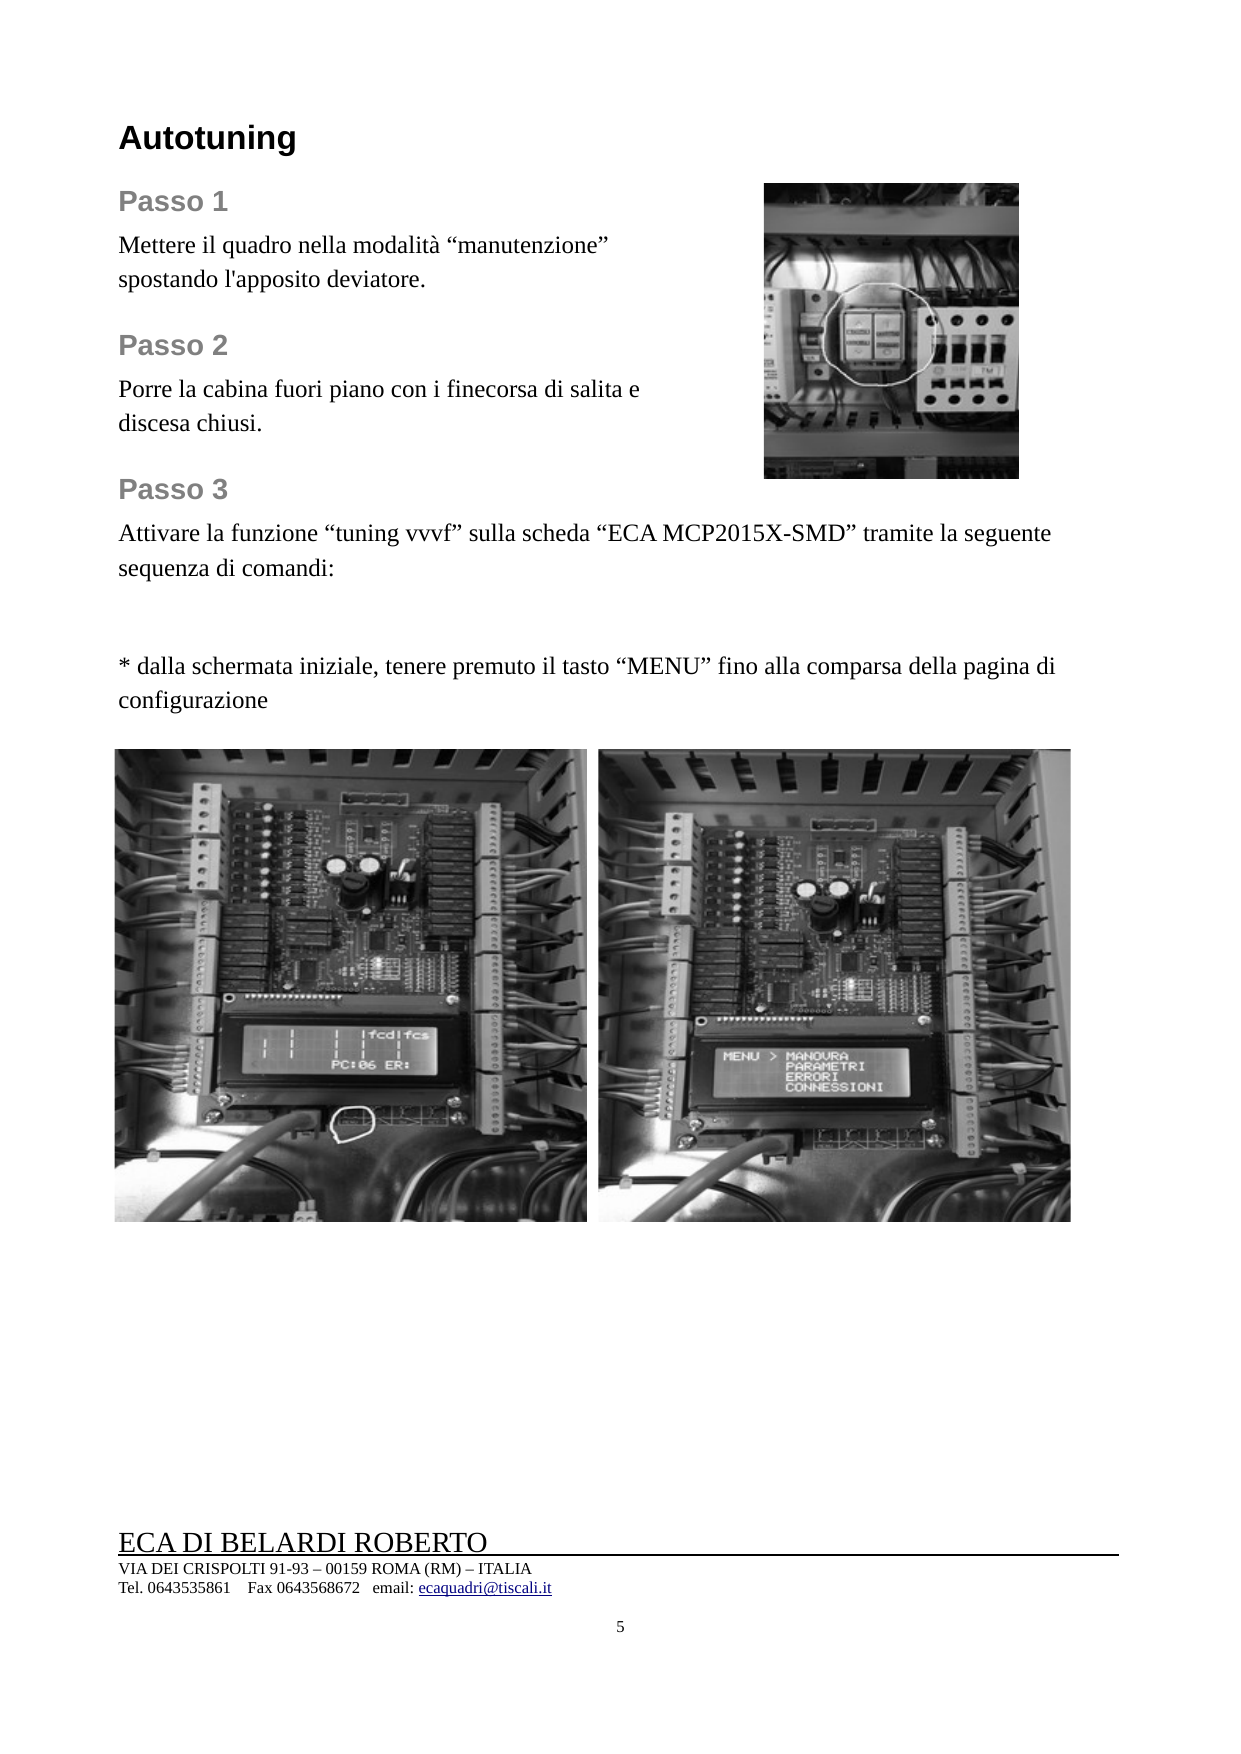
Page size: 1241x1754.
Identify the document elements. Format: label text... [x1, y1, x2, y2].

text Mettere il quadro nella modalità “manutenzione” spostando l'apposito deviatore. [118, 230, 675, 293]
picture [598, 749, 1071, 1222]
text Attivare la funzione “tuning vvvf” sulla scheda “ECA MCP2015X-SMD” tramite la seguente sequenza di comandi: [118, 518, 1122, 581]
subtitle [1117, 472, 1122, 506]
subtitle Passo 3 [118, 472, 675, 506]
picture [114, 749, 587, 1222]
subtitle [1117, 328, 1122, 362]
picture [763, 183, 1019, 479]
text * dalla schermata iniziale, tenere premuto il tasto “MENU” fino alla comparsa della pagina di configurazione [118, 651, 1122, 714]
subtitle Passo 2 [118, 328, 675, 362]
subtitle Passo 1 [118, 167, 1122, 507]
text Porre la cabina fuori piano con i finecorsa di salita e discesa chiusi. [118, 374, 675, 437]
subtitle Autotuning [118, 118, 1122, 157]
